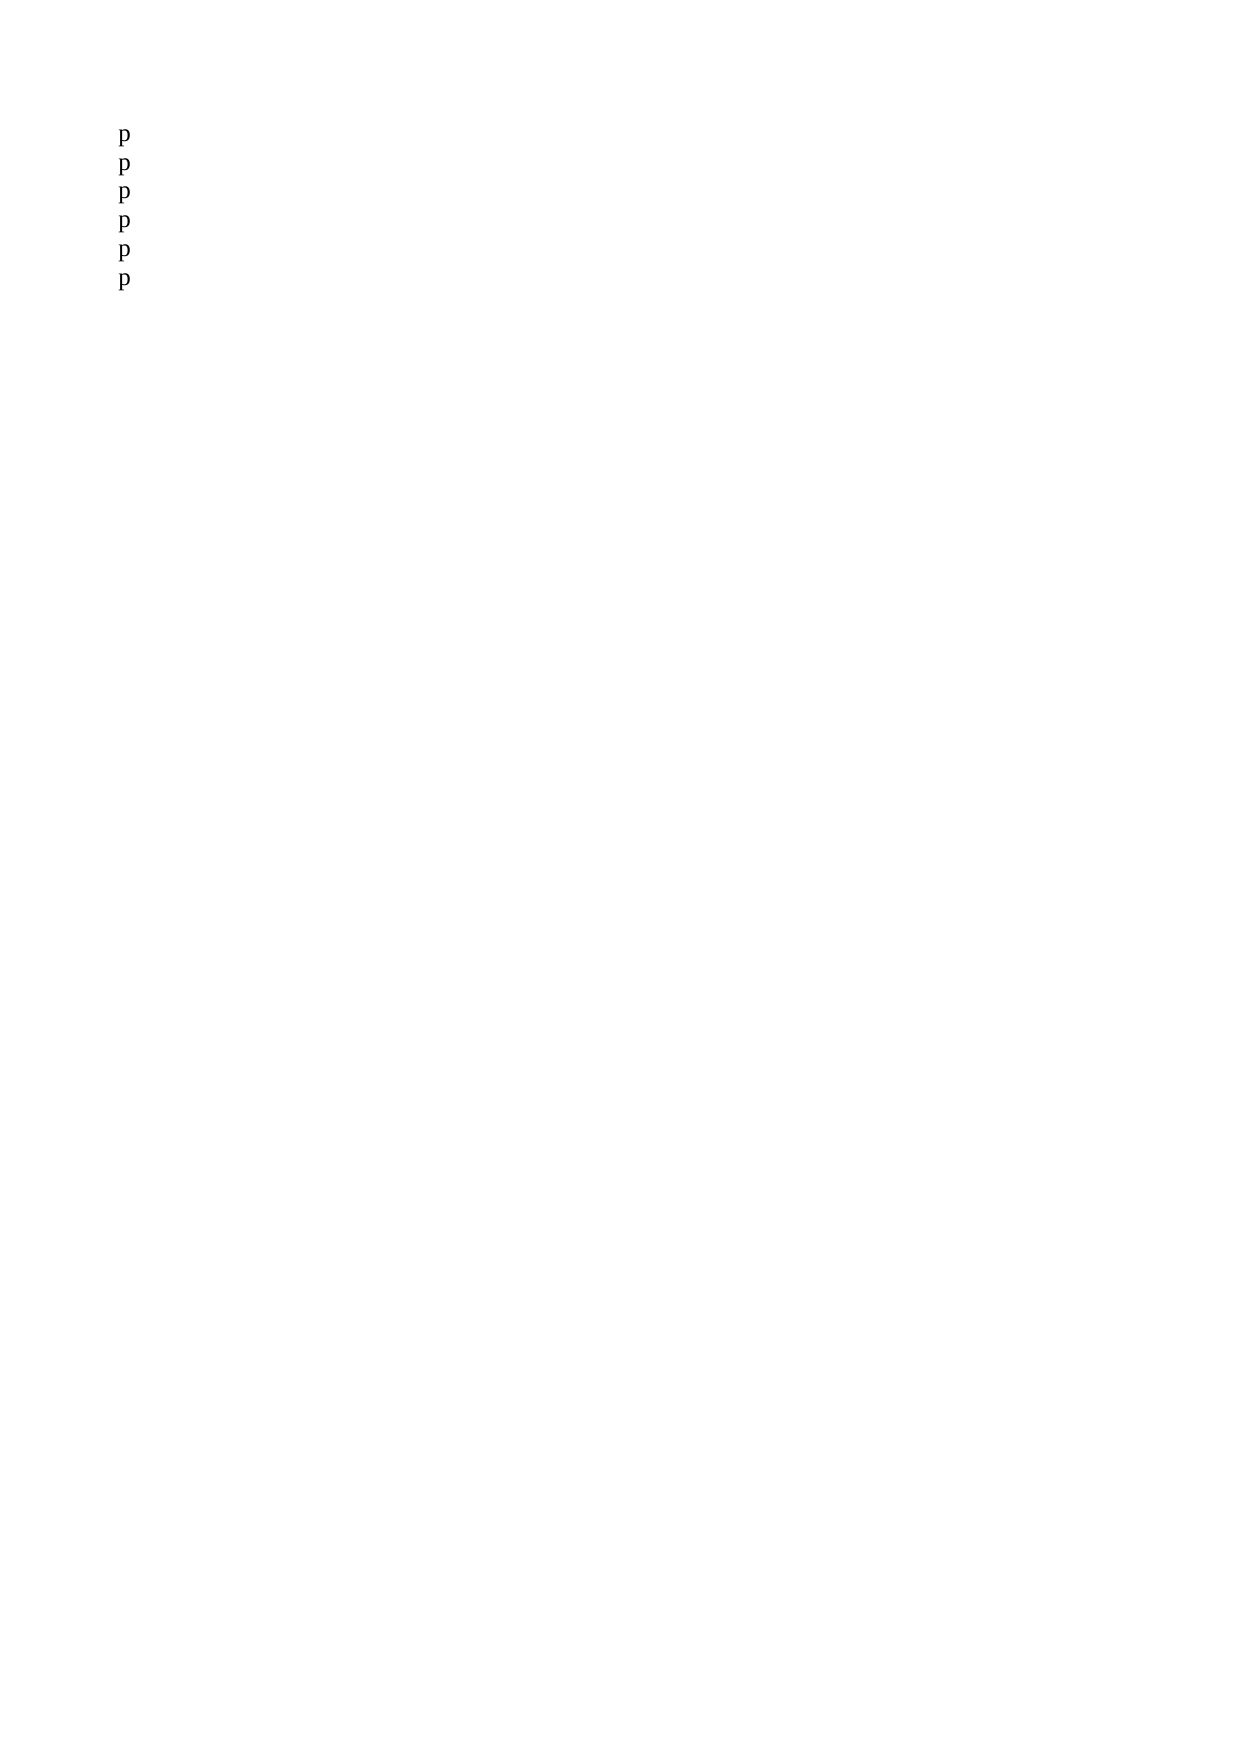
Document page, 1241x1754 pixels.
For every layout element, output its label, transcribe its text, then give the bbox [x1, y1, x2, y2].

text p [118, 176, 1122, 204]
text p [118, 233, 1122, 262]
text p [118, 147, 1122, 176]
text p [118, 118, 1122, 147]
text p [118, 204, 1122, 233]
text p [118, 262, 1122, 291]
